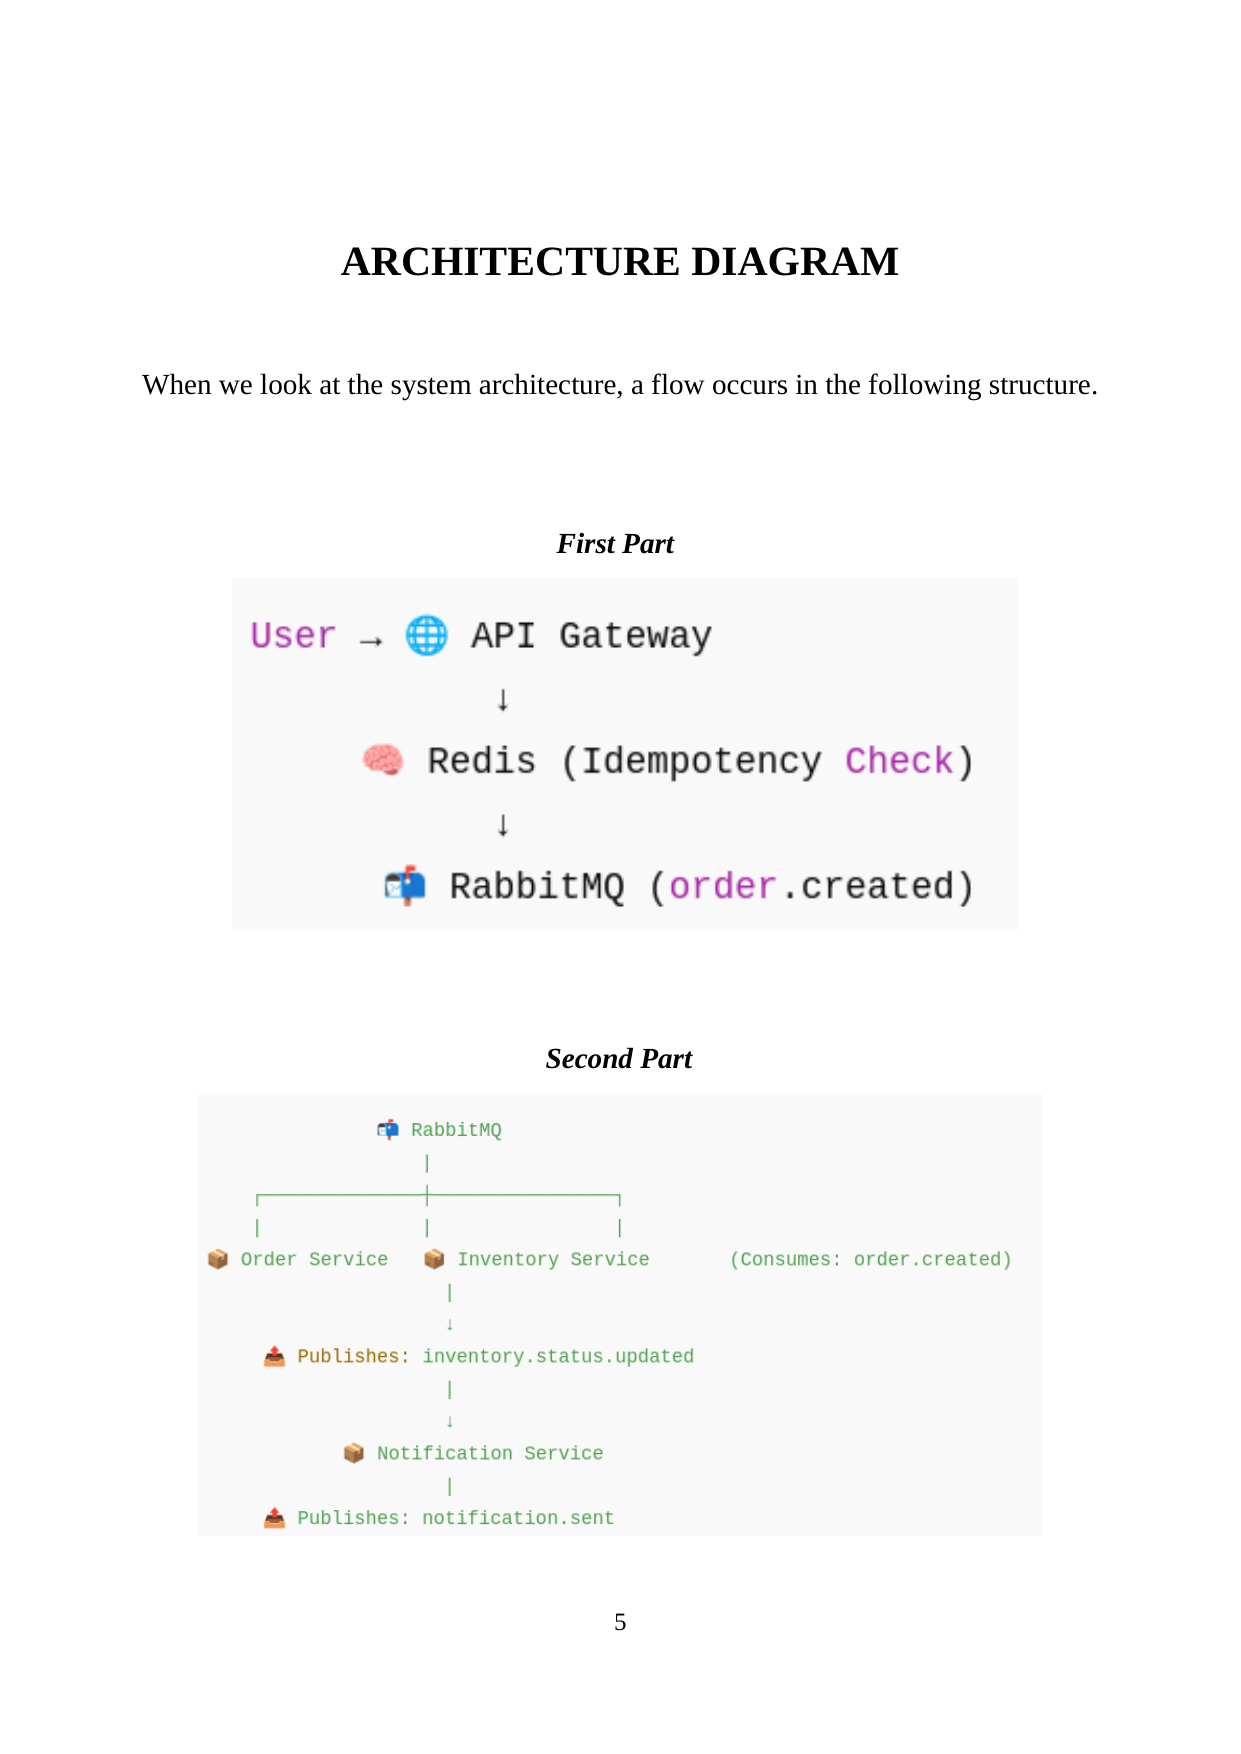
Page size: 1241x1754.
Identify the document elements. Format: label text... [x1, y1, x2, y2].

text Second Part [118, 1041, 1122, 1074]
subtitle ARCHITECTURE DIAGRAM [118, 237, 1122, 285]
text First Part [118, 526, 1122, 560]
picture [197, 1094, 1043, 1536]
text When we look at the system architecture, a flow occurs in the following structure. [118, 367, 1122, 401]
picture [231, 577, 1019, 930]
